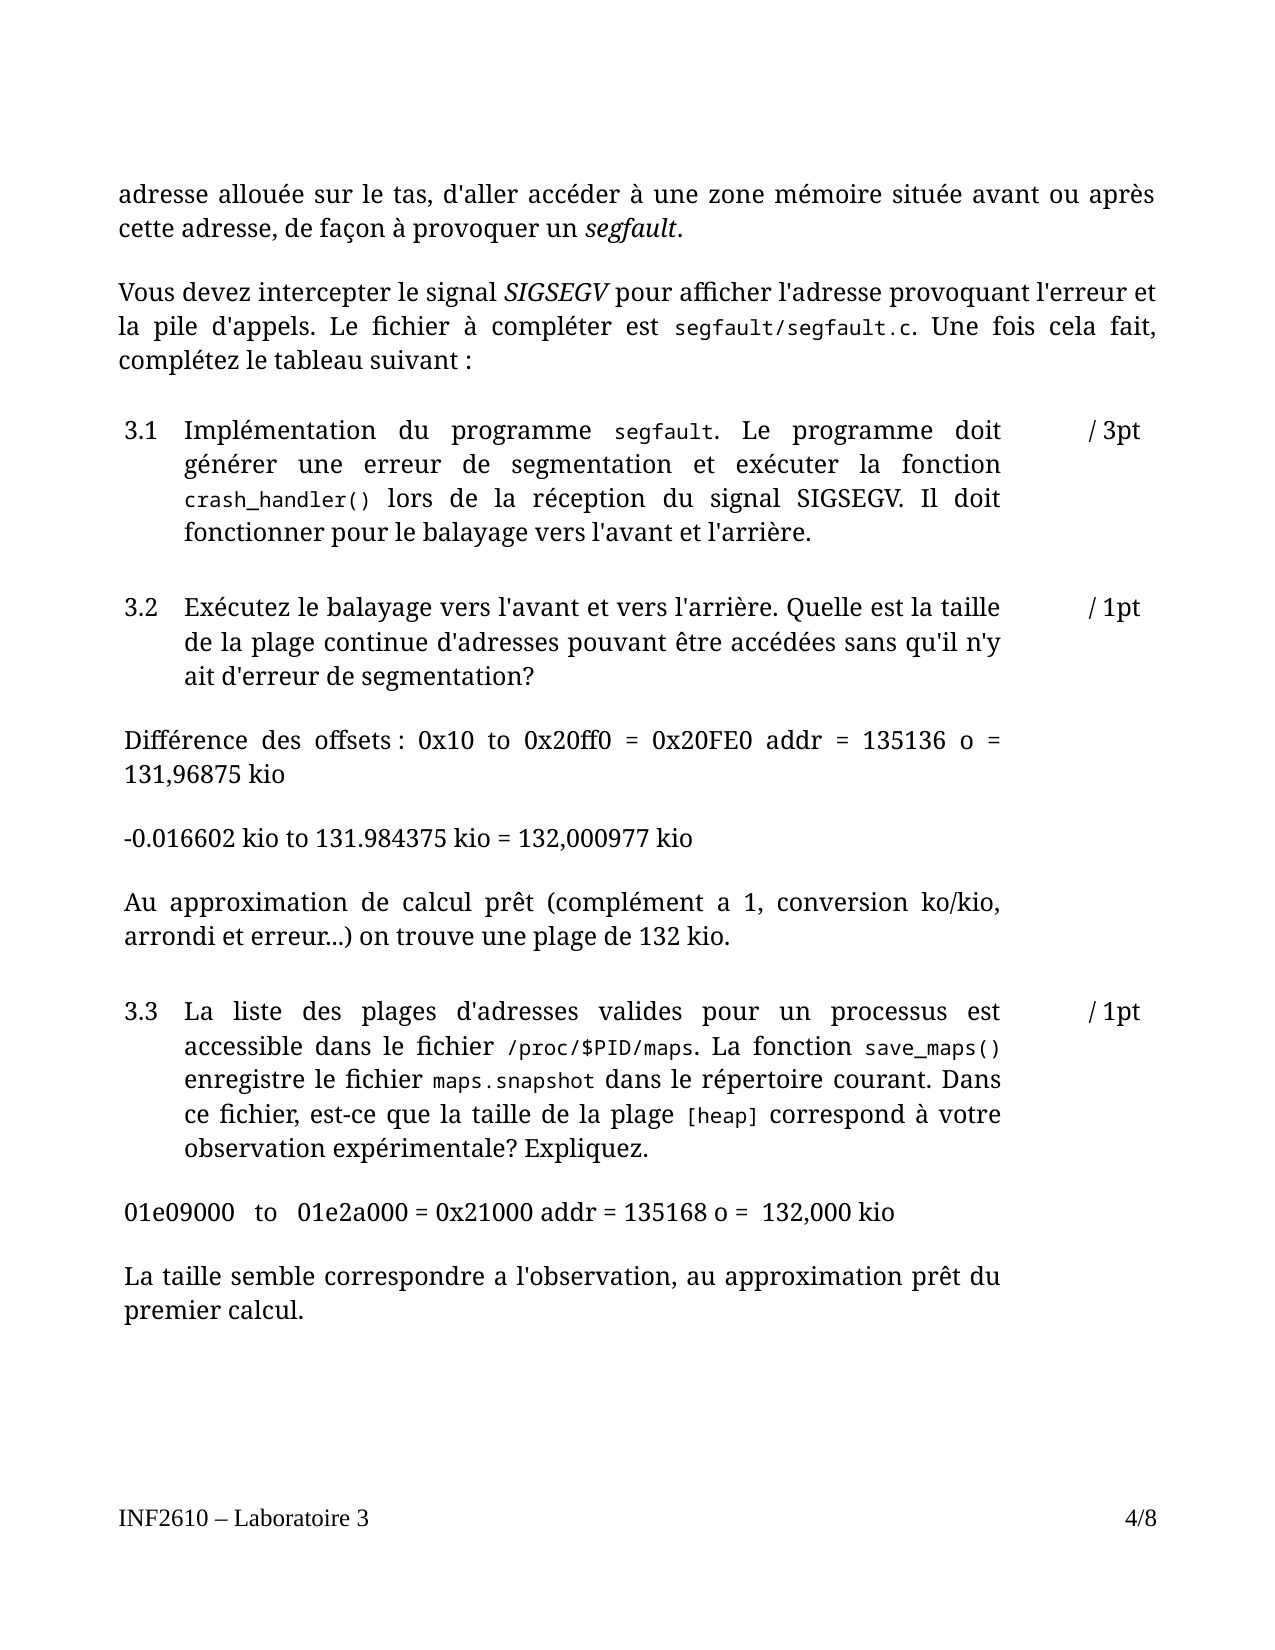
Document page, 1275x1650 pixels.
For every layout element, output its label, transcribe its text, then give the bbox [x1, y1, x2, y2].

table_cell [1007, 973, 1076, 1347]
table_header Implémentation du programme segfault. Le programme doit générer une erreur de segmentation et exécuter la fonction crash_handler() lors de la réception du signal SIGSEGV. Il doit fonctionner pour le balayage vers l'avant et l'arrière. [118, 392, 1007, 569]
table_cell / 1pt [1076, 569, 1157, 973]
table_cell La liste des plages d'adresses valides pour un processus est accessible dans le fichier /proc/$PID/maps. La fonction save_maps() enregistre le fichier maps.snapshot dans le répertoire courant. Dans ce fichier, est-ce que la taille de la plage [heap] correspond à votre observation expérimentale? Expliquez. 01e09000 to 01e2a000 = 0x21000 addr = 135168 o = 132,000 kio La taille semble correspondre a l'observation, au approximation prêt du premier calcul. [118, 973, 1007, 1347]
text adresse allouée sur le tas, d'aller accéder à une zone mémoire située avant ou après cette adresse, de façon à provoquer un segfault. [118, 176, 1157, 244]
table_cell Exécutez le balayage vers l'avant et vers l'arrière. Quelle est la taille de la plage continue d'adresses pouvant être accédées sans qu'il n'y ait d'erreur de segmentation? Différence des offsets : 0x10 to 0x20ff0 = 0x20FE0 addr = 135136 o = 131,96875 kio -0.016602 kio to 131.984375 kio = 132,000977 kio Au approximation de calcul prêt (complément a 1, conversion ko/kio, arrondi et erreur...) on trouve une plage de 132 kio. [118, 569, 1007, 973]
table_header / 3pt [1076, 392, 1157, 569]
table_header [1007, 392, 1076, 569]
text Vous devez intercepter le signal SIGSEGV pour afficher l'adresse provoquant l'erreur et la pile d'appels. Le fichier à compléter est segfault/segfault.c. Une fois cela fait, complétez le tableau suivant : [118, 274, 1157, 377]
table_cell / 1pt [1076, 973, 1157, 1347]
table_cell [1007, 569, 1076, 973]
